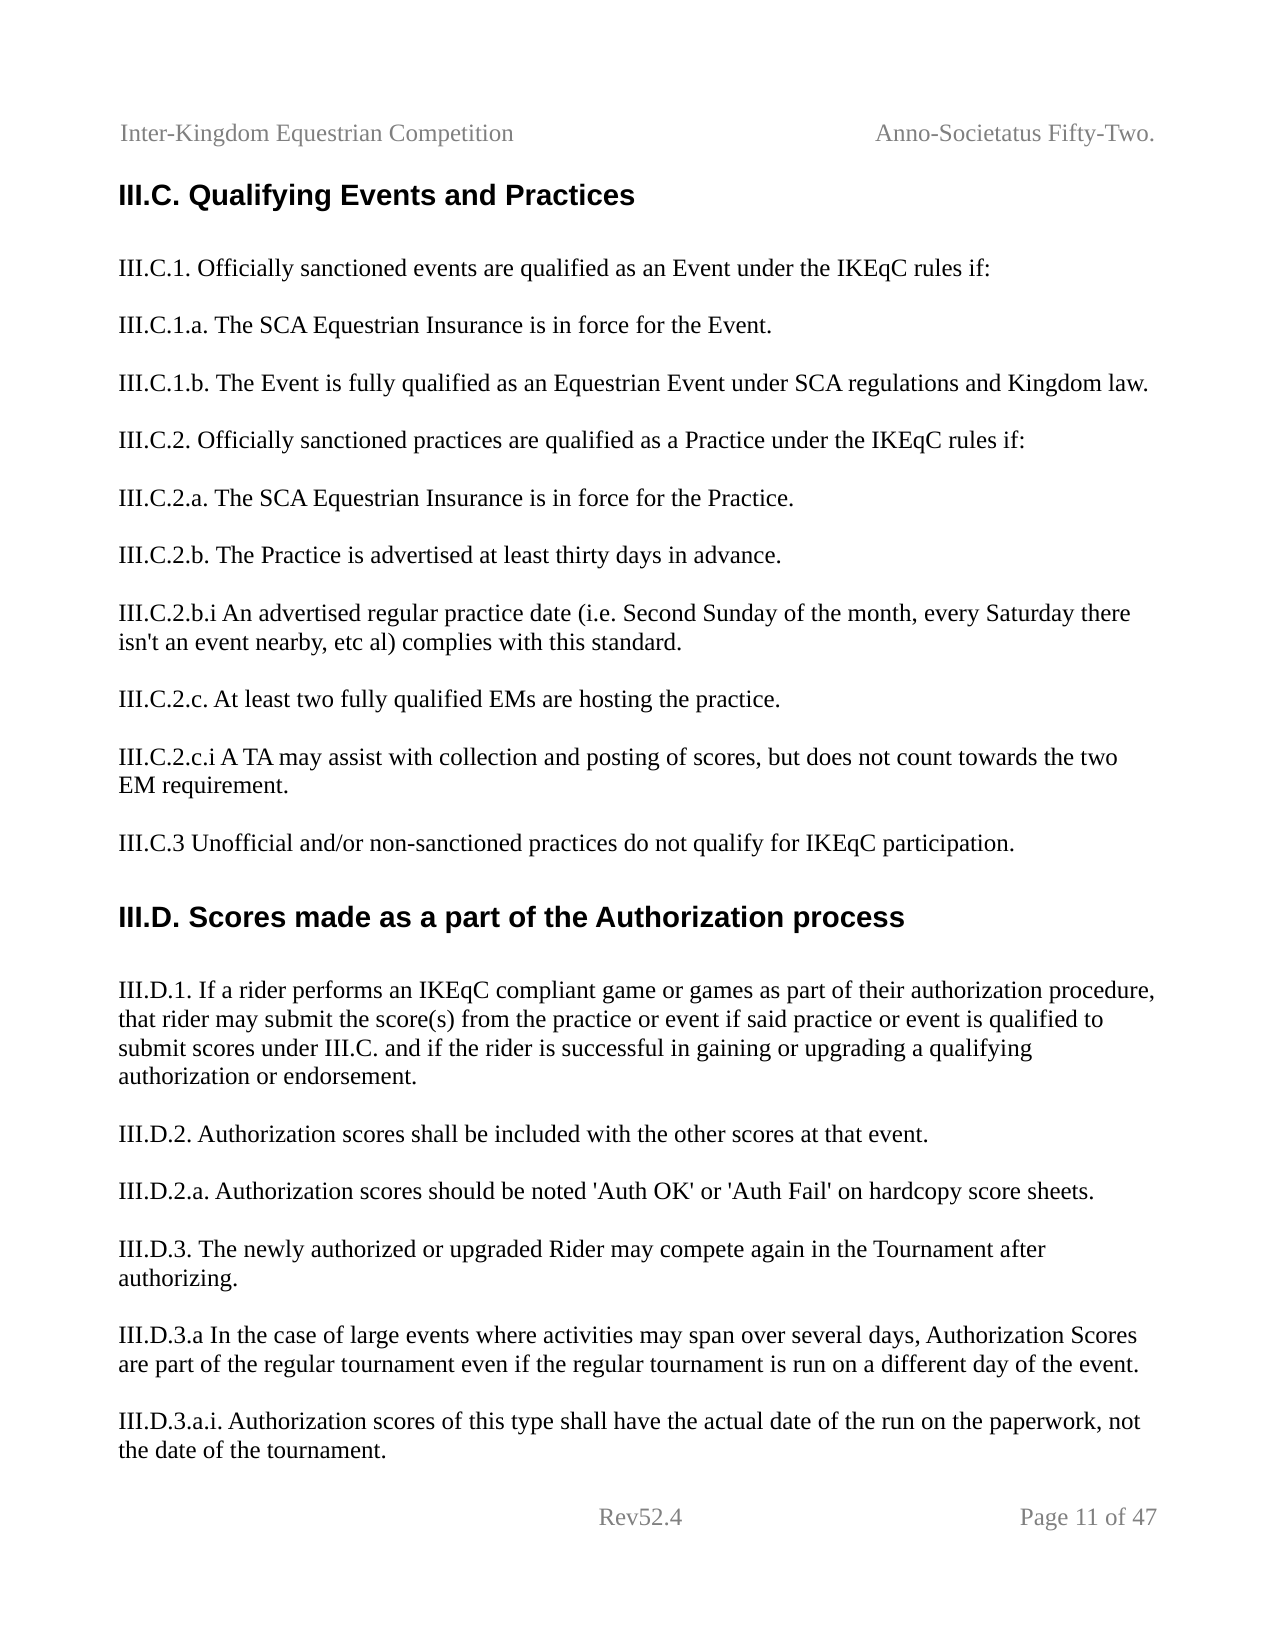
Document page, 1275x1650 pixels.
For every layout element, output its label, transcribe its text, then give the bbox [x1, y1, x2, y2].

text III.C.1.a. The SCA Equestrian Insurance is in force for the Event. [118, 311, 1157, 339]
text III.C.2.b.i An advertised regular practice date (i.e. Second Sunday of the month, every Saturday there isn't an event nearby, etc al) complies with this standard. [118, 598, 1157, 656]
text III.C.2. Officially sanctioned practices are qualified as a Practice under the IKEqC rules if: [118, 426, 1157, 454]
subtitle III.D. Scores made as a part of the Authorization process [118, 900, 1157, 934]
text III.D.2. Authorization scores shall be included with the other scores at that event. [118, 1119, 1157, 1148]
text III.D.3.a In the case of large events where activities may span over several days, Authorization Scores are part of the regular tournament even if the regular tournament is run on a different day of the event. [118, 1320, 1157, 1378]
text III.C.2.a. The SCA Equestrian Insurance is in force for the Practice. [118, 483, 1157, 512]
text III.D.3.a.i. Authorization scores of this type shall have the actual date of the run on the paperwork, not the date of the tournament. [118, 1406, 1157, 1464]
text III.C.2.b. The Practice is advertised at least thirty days in advance. [118, 541, 1157, 569]
text III.D.1. If a rider performs an IKEqC compliant game or games as part of their authorization procedure, that rider may submit the score(s) from the practice or event if said practice or event is qualified to submit scores under III.C. and if the rider is successful in gaining or upgrading a qualifying authorization or endorsement. [118, 975, 1157, 1090]
text III.C.2.c. At least two fully qualified EMs are hosting the practice. [118, 684, 1157, 713]
text III.D.2.a. Authorization scores should be noted 'Auth OK' or 'Auth Fail' on hardcopy score sheets. [118, 1176, 1157, 1205]
text III.C.1. Officially sanctioned events are qualified as an Event under the IKEqC rules if: [118, 253, 1157, 282]
subtitle III.C. Qualifying Events and Practices [118, 178, 1157, 212]
text III.C.3 Unofficial and/or non-sanctioned practices do not qualify for IKEqC participation. [118, 828, 1157, 857]
text III.C.2.c.i A TA may assist with collection and posting of scores, but does not count towards the two EM requirement. [118, 742, 1157, 799]
text III.D.3. The newly authorized or upgraded Rider may compete again in the Tournament after authorizing. [118, 1234, 1157, 1291]
text III.C.1.b. The Event is fully qualified as an Equestrian Event under SCA regulations and Kingdom law. [118, 368, 1157, 397]
